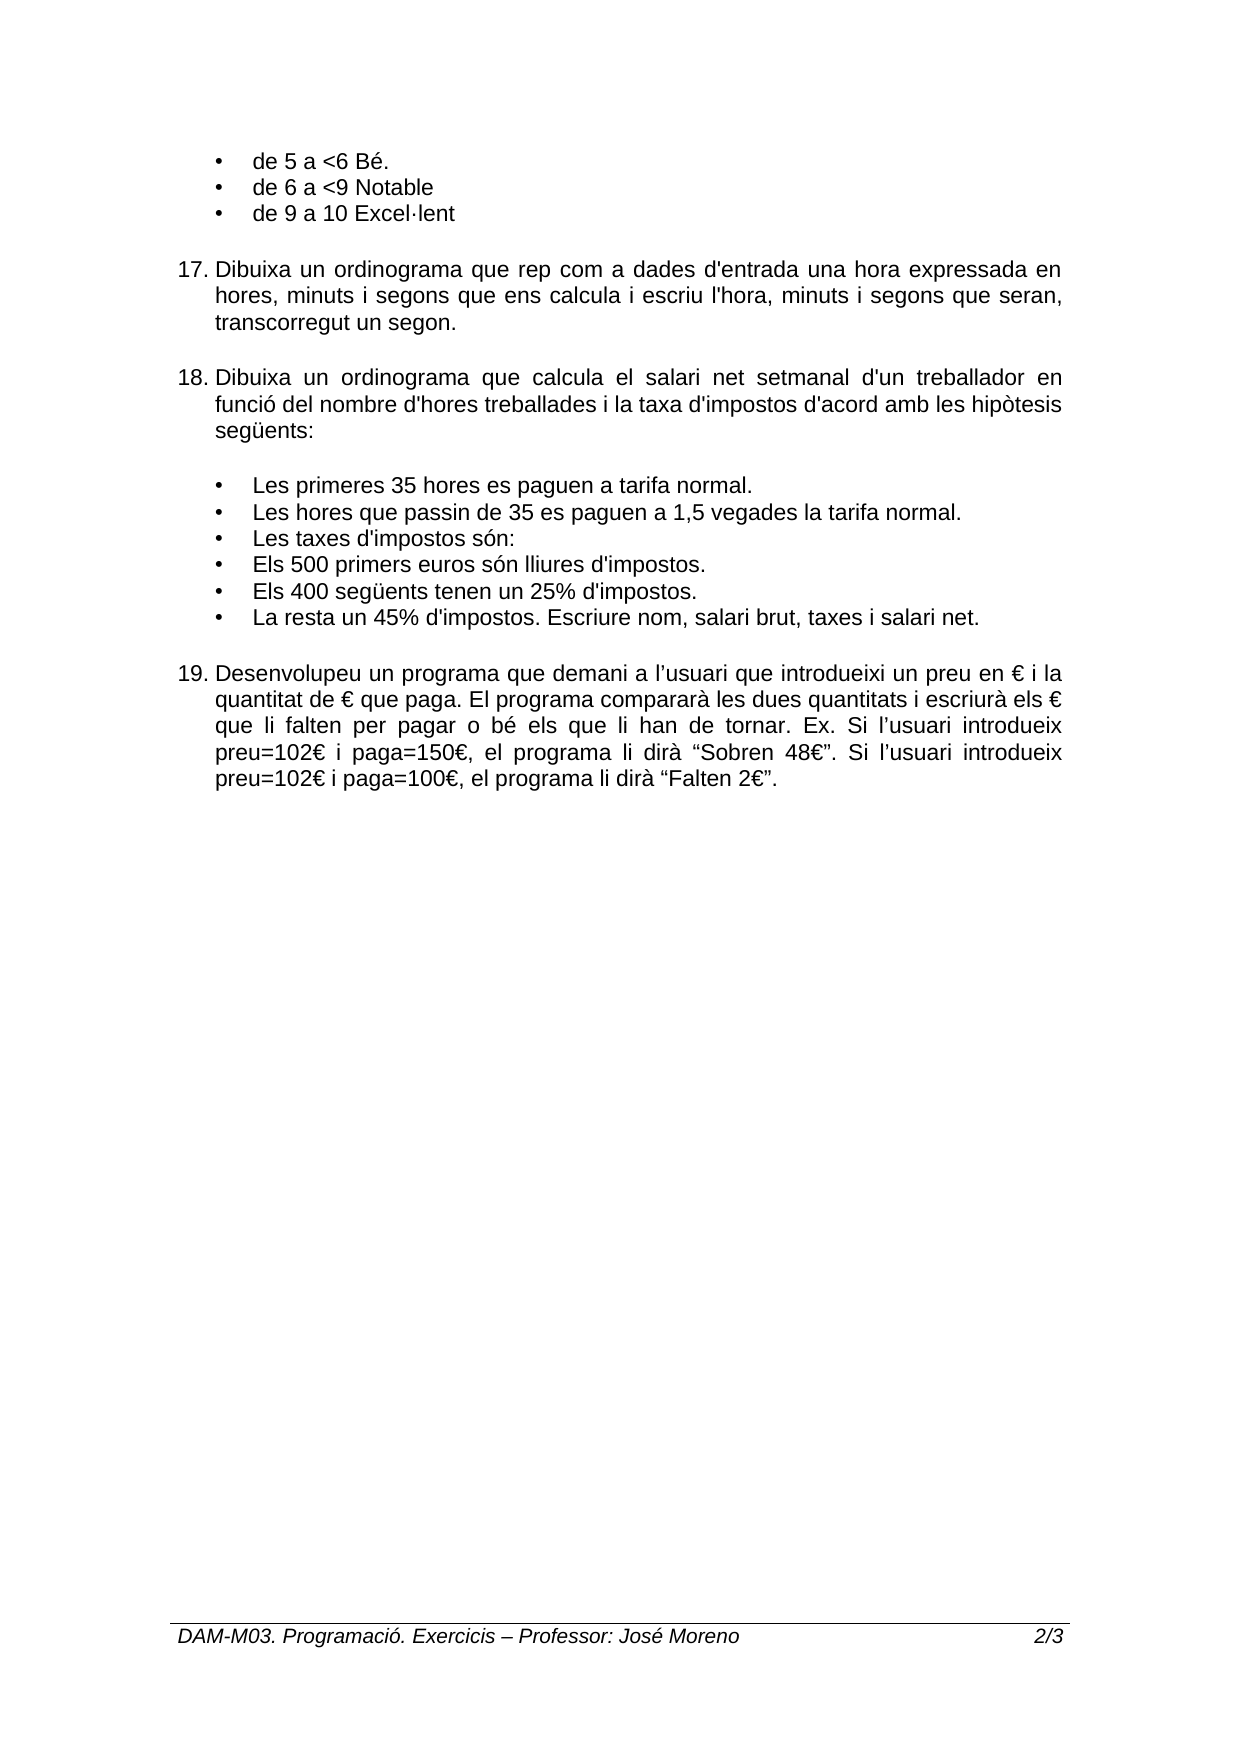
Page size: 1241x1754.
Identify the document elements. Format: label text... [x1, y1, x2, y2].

list de 6 a <9 Notable [215, 174, 1063, 200]
list Els 400 següents tenen un 25% d'impostos. [215, 578, 1063, 604]
list Les primeres 35 hores es paguen a tarifa normal. [215, 472, 1063, 499]
list Dibuixa un ordinograma que calcula el salari net setmanal d'un treballador en funció del nombre d'hores treballades i la taxa d'impostos d'acord amb les hipòtesis següents: [177, 364, 1063, 443]
list Les hores que passin de 35 es paguen a 1,5 vegades la tarifa normal. [215, 499, 1063, 525]
list Desenvolupeu un programa que demani a l’usuari que introdueixi un preu en € i la quantitat de € que paga. El programa compararà les dues quantitats i escriurà els € que li falten per pagar o bé els que li han de tornar. Ex. Si l’usuari introdueix preu=102€ i paga=150€, el programa li dirà “Sobren 48€”. Si l’usuari introdueix preu=102€ i paga=100€, el programa li dirà “Falten 2€”. [177, 659, 1063, 791]
list de 9 a 10 Excel·lent [215, 200, 1063, 227]
list de 5 a <6 Bé. [215, 148, 1063, 174]
list La resta un 45% d'impostos. Escriure nom, salari brut, taxes i salari net. [215, 604, 1063, 631]
list Els 500 primers euros són lliures d'impostos. [215, 551, 1063, 578]
list Dibuixa un ordinograma que rep com a dades d'entrada una hora expressada en hores, minuts i segons que ens calcula i escriu l'hora, minuts i segons que seran, transcorregut un segon. [177, 256, 1063, 335]
list Les taxes d'impostos són: [215, 525, 1063, 551]
